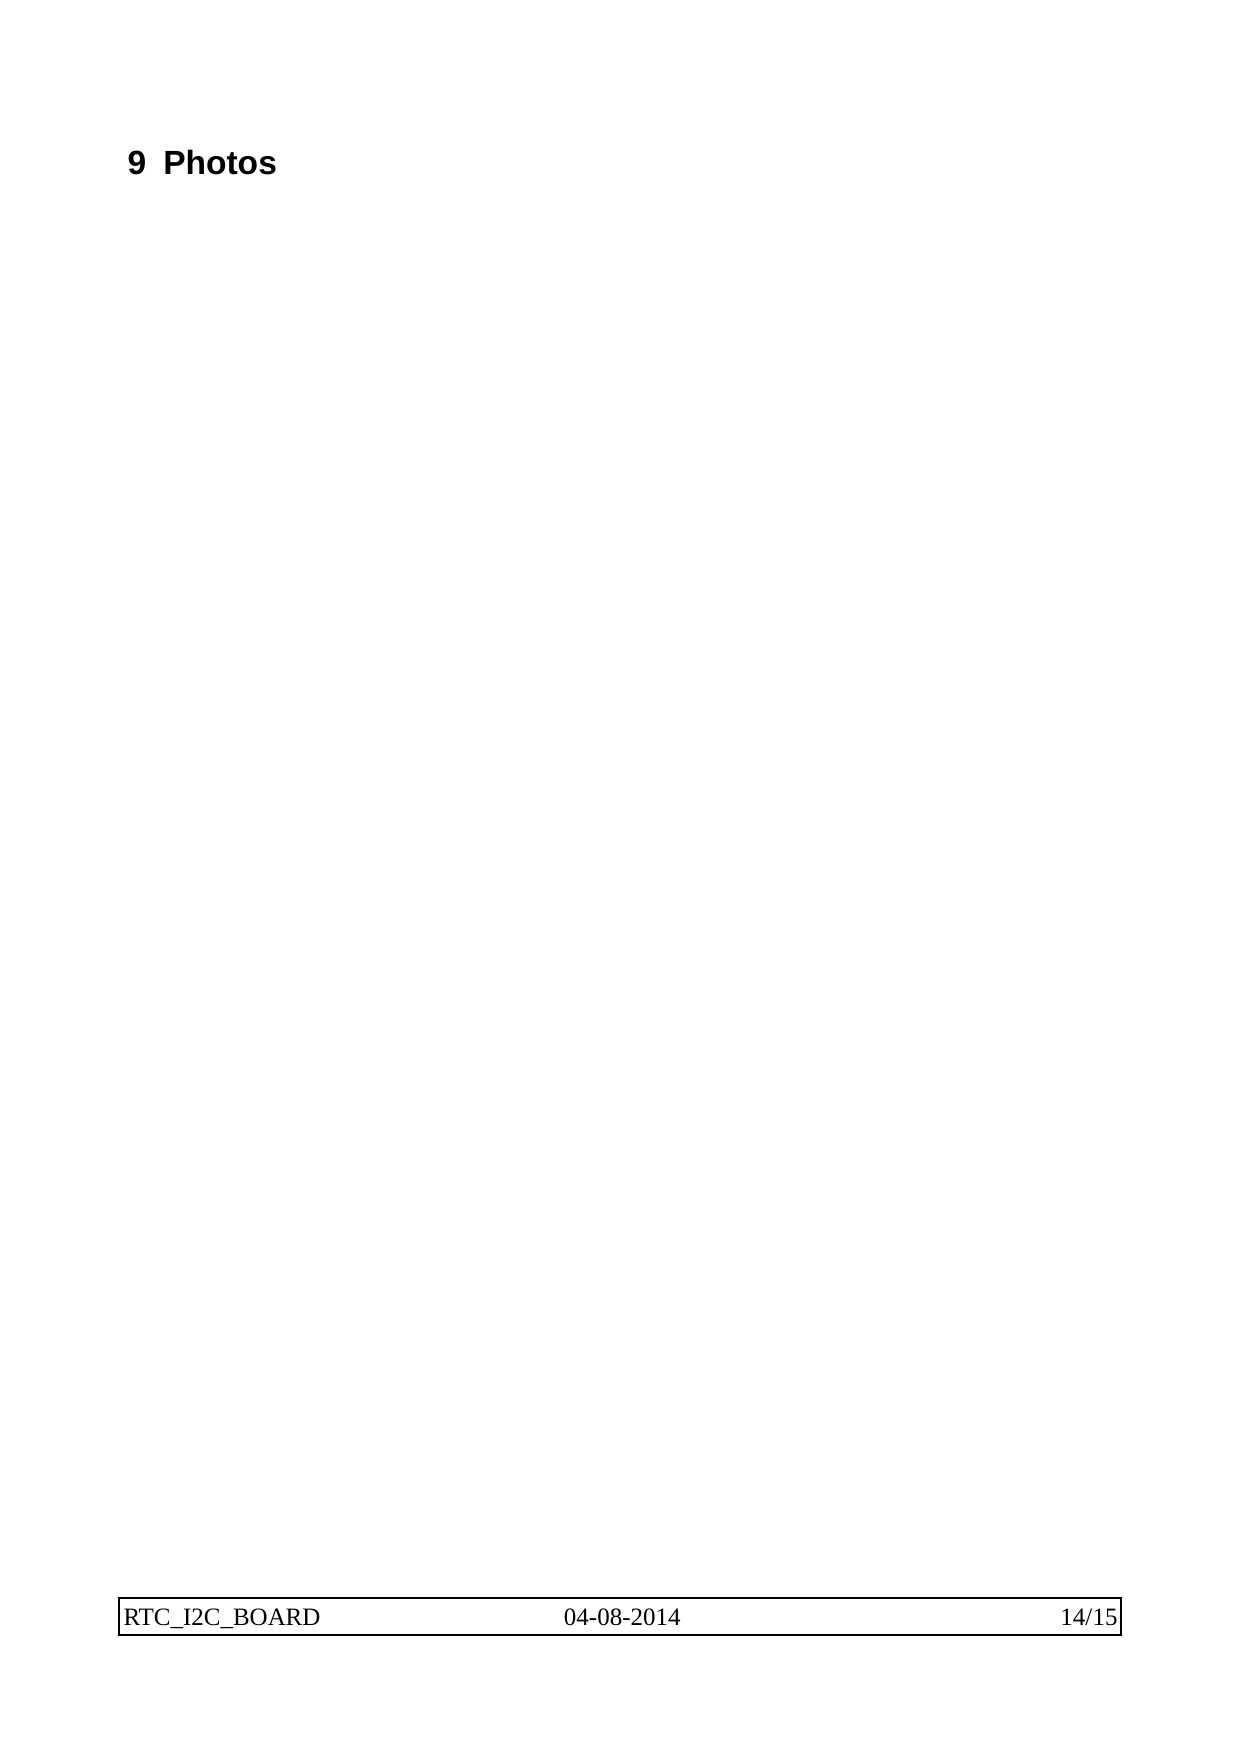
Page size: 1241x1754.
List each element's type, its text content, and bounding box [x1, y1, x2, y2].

subtitle Photos [118, 143, 1122, 182]
